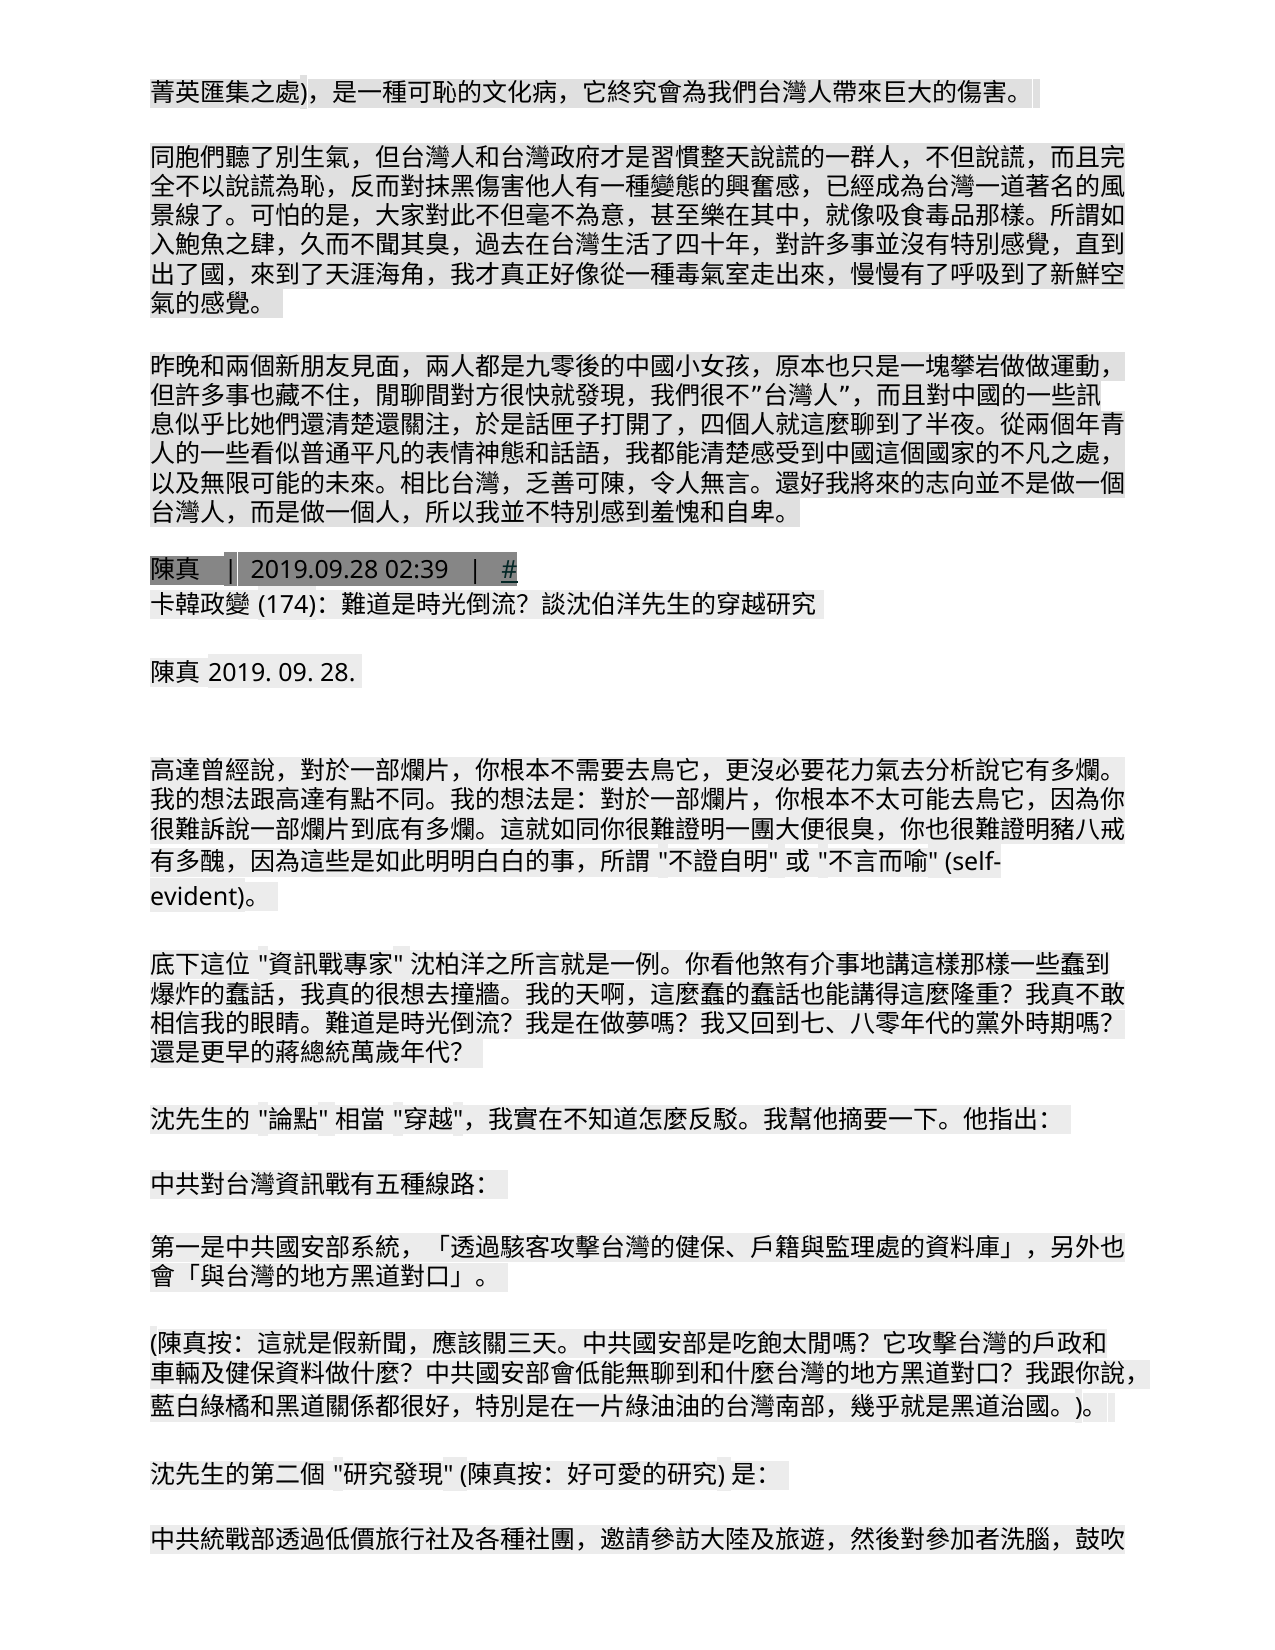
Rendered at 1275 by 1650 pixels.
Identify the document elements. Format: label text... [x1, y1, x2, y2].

text 陳真 | 2019.09.28 02:39 | # [150, 552, 1125, 586]
text 菁英匯集之處)，是一種可恥的文化病，它終究會為我們台灣人帶來巨大的傷害。 同胞們聽了別生氣，但台灣人和台灣政府才是習慣整天說謊的一群人，不但說謊，而且完全不以說謊為恥，反而對抹黑傷害他人有一種變態的興奮感，已經成為台灣一道著名的風景線了。可怕的是，大家對此不但毫不為意，甚至樂在其中，就像吸食毒品那樣。所謂如入鮑魚之肆，久而不聞其臭，過去在台灣生活了四十年，對許多事並沒有特別感覺，直到出了國，來到了天涯海角，我才真正好像從一種毒氣室走出來，慢慢有了呼吸到了新鮮空氣的感覺。 昨晚和兩個新朋友見面，兩人都是九零後的中國小女孩，原本也只是一塊攀岩做做運動，但許多事也藏不住，閒聊間對方很快就發現，我們很不”台灣人”，而且對中國的一些訊息似乎比她們還清楚還關注，於是話匣子打開了，四個人就這麼聊到了半夜。從兩個年青人的一些看似普通平凡的表情神態和話語，我都能清楚感受到中國這個國家的不凡之處，以及無限可能的未來。相比台灣，乏善可陳，令人無言。還好我將來的志向並不是做一個台灣人，而是做一個人，所以我並不特別感到羞愧和自卑。 [150, 75, 1125, 527]
text 卡韓政變 (174)：難道是時光倒流？談沈伯洋先生的穿越研究 陳真 2019. 09. 28. 高達曾經說，對於一部爛片，你根本不需要去鳥它，更沒必要花力氣去分析說它有多爛。我的想法跟高達有點不同。我的想法是：對於一部爛片，你根本不太可能去鳥它，因為你很難訴說一部爛片到底有多爛。這就如同你很難證明一團大便很臭，你也很難證明豬八戒有多醜，因為這些是如此明明白白的事，所謂 "不證自明" 或 "不言而喻" (self-evident)。 底下這位 "資訊戰專家" 沈柏洋之所言就是一例。你看他煞有介事地講這樣那樣一些蠢到爆炸的蠢話，我真的很想去撞牆。我的天啊，這麼蠢的蠢話也能講得這麼隆重？我真不敢相信我的眼睛。難道是時光倒流？我是在做夢嗎？我又回到七、八零年代的黨外時期嗎？還是更早的蔣總統萬歲年代？ 沈先生的 "論點" 相當 "穿越"，我實在不知道怎麼反駁。我幫他摘要一下。他指出： 中共對台灣資訊戰有五種線路： 第一是中共國安部系統，「透過駭客攻擊台灣的健保、戶籍與監理處的資料庫」，另外也會「與台灣的地方黑道對口」。 (陳真按：這就是假新聞，應該關三天。中共國安部是吃飽太閒嗎？它攻擊台灣的戶政和車輛及健保資料做什麼？中共國安部會低能無聊到和什麼台灣的地方黑道對口？我跟你說，藍白綠橘和黑道關係都很好，特別是在一片綠油油的台灣南部，幾乎就是黑道治國。)。 沈先生的第二個 "研究發現" (陳真按：好可愛的研究) 是： 中共統戰部透過低價旅行社及各種社團，邀請參訪大陸及旅遊，然後對參加者洗腦，鼓吹他們開設微信群組，幫忙傳播假資訊。 (陳真按：沈先生這項 "研究" 同樣是假新聞。請問天底下哪個國家或政府或學校或各種民間團體或官方機構沒有這類文化或商業或學術交流活動？做得最徹底的當然就是美國，在全世界各地無孔不入。中共所做的，如果是1，美國差不多就是100000000。 而且，開設微信帳號又有什麼問題呢？只能用Line？否則就是被敵人統戰？ 更荒唐的是：我似乎還沒見過由中共發出的任何一條假新聞。相反地，我倒是幾乎很少從綠營及其所完全一手掌控的台灣主流媒體中聽到一句真話，每天就是永無止盡的造謠與抹黑。) 沈先生的第三個創見是有關國台辦。 他說，中共國台辦內部有一套專門製造假新聞的系統，透過台商群組對外散布，例如散布到候選人的臉書或各種後援會甚至電視，使台灣人對政治的認知產生「偏差」。 (陳真按：沈先生真的很搞笑，他居然還舉了個例說，他研究發現：今年六、七月，中共發出「親中是和平、反美是正義」的假消息，並在七月時發表「美國現在經濟很慘、犯罪率很高」的新聞。沈先生說，中共的目的是要散播中國將贏得中美貿易戰的假消息。看到這裏，不知道大家做何感想？是不是很想去撞牆？你有辦法反駁這樣一些蠢話嗎？) 沈先生並且說，當一個人聽到這些假消息之後，就會被洗腦，進而在心裏開始懷疑說：我們怎麼可以跟美國買武器？「政府怎麼跟美國走那麼近？是不是有問題？」沈先生很「嚴肅」地說：「當一個人對某事已有既定的認知，那他理解新聞時就會歪掉，這對台灣來說很危險」。 (陳真按：除了無言或乾脆自己掐LP自殺之外，我真不知道還能說什麼。世界上怎麼會有這麼可愛的研究？真是很有內涵。) 沈先生的第四個 "研究發現"： 解放軍有個網路系統部，會主動帶議題，活躍於批踢踢（PTT）與臉書中。 (陳真按：無言。) 沈先生最後一個 "研究發現" 是共青團： 共青團會指揮網友，經常到台灣的臉書和 Youtube 留言。 (陳真按：留言有什麼問題？人家是不能發表意見嗎？) 最後，沈先生「憂心忡忡」地說，「中共資訊戰來勢洶洶，台灣應如何對抗」？他說，他和「研究團隊決定從立法的層次解決，希望境外勢力代理人法案能在立法院通過，這是專門在抓造成台灣社會問題的節點。」所謂「節點」，簡單說就是抓中共同路人，包括「行銷公司、旅行社的群組、學校老師、大學與媒體等等」。 沈先生說，「理想的狀況就是讓假資訊在還沒開始散播時就斷掉，而斷掉的方式就是揭露，讓大家知道誰是中共的代理人」。沈先生並鼓勵台灣人發現任何異常言論時，應馬上「蒐集資料」，「告知親友」小心共匪就在你身邊，並儘速「通報研究團隊」。 (陳真按：無言。) 後記：33年前(1986年)的今天(9月28日)，我參與創立了一個黨叫民主進步黨。這個黨，事實上在大約頂多十年後，便已徹底名存實亡，成為一個比國民黨還國民黨、貪污腐敗無法無天好話說盡壞事做絕的人渣黨。 ======================= 台灣已進入準戰爭狀態？專家揭秘中共對台資訊戰背後秘密 今周刊 莊翊晨 2019年9月27日 台灣人的日常生活，十之八九離不開網路世界，但你知道在網路上獲得的資訊，有可能是來自中共的假資訊嗎？「中共對台灣的滲透無孔不入」，研究中共對台資訊戰的專家沈伯洋如此警告。 自幼的夢想：改變社會 沈伯洋從小就覺得社會不公平，一開始他想透過當法官來改變社會，「若寫了一個好判決並被引用，或許能為社會做些改變」，這是當初他就讀台灣大學法律系時的志向，不過，後來他發現一個殘酷的現實：一個人根本改變不了，「要很多人進去才有可能改變」，沈伯洋堅定地說。 於是，沈伯洋轉而選擇當老師，以「撲馬」（Puma）之名在補教界闖出名堂，由於沈伯洋的教學科目是刑法，想通過律師、法官、書記官、法警、檢察官、檢事官、警察、海關等公務人員考試的人，都需要學習相關課程，因此沈伯洋藉機在教學過程中，傳遞他認為正確的價值觀給學生。 然而，在補習班教6年刑法的沈伯洋發現，當自己在台灣想要推動政策時，沒有博士學歷或大學教授資歷的話，講話份量有差，因此他毅然決然到美國加利福尼亞大學爾灣分校（UCI）攻讀犯罪與法律社會學（Criminology, Law and Society）博士。 決定展開中共對台灣資訊戰的調查 在一次跨領域的讀書會中，沈伯洋有位朋友分享俄羅斯對瑞典與捷克的資訊戰，當時一位軍事專家就說：「其實中共對台灣的資訊戰已經滿久了，但卻很少人研究」，沈伯洋大驚：「這樣聽起來很嚴重」。 在讀書會結束一周後，剛好美國參議院委託智庫發布一份俄羅斯如何影響美國選舉的報告，「大家得知報告內容後覺得事態更嚴重，因為裡面有些手法可能跟中共對台灣的手法很類似，所以大家就說這個一定有必要跟大眾社會講」。 這裡的資訊戰，意指中共以國家級的力量去對其他國家做犯罪，而其中一個對象就是台灣，「證據其實很多」，這短短一句話從沈伯洋快言快語的口中吐露出來，感受得出他付出了旁人無法想像的時間與精力，把所有中共對台灣資訊戰的情報調查透徹，並使它們成為證據。 根據沈伯洋目前的調查，這場資訊戰共有5條線路，分別為中華人民共和國國家安全部（以下簡稱國安部）、中共中央統一戰線工作部（以下簡稱統戰部）、國務院臺灣事務辦公室（以下簡稱國台辦）、中國人民解放軍（以下簡稱解放軍）以及中國共產主義青年團（以下簡稱共青團）。 沈伯洋解析中共對台灣資訊戰的五種線路 一、國安部 在國安部系統中，沈伯洋說，最主要是駭客攻擊，他們會攻擊台灣的健保、戶籍與監理處的資料庫，另外也會與台灣的地方黑道對口。 二、統戰部 統戰部做的事情最多，沈伯洋邊搖頭邊說明，「基本上你可以想像到的一些交流協會，都是統戰部的線，再來有很多人會領統戰部的錢去做統戰相關事宜」，尤其是旅行社、低價旅行團以及宮廟。 沈伯洋舉例，當一個台灣低價旅行團去到中國旅遊，會享有落地招待，而後就會開設微信群組，「這個微信群組就是散播假資訊的溫床」，若該手機使用者也有在使用LINE，虛假資訊就很容易轉入到LINE，開始擴散，「LINE在台灣的觸及人數，大約比微信多3倍」，也就是說會有大批民眾在LINE上收到中共的假資訊。 三、國台辦 國台辦系統最主要與台商有關，台商的創業群組內也會出現許多假資訊，與前述統戰部建立的群組相同，沈伯洋把它稱之為在地假資訊，這些假資訊會造成可能性偏誤，「讓你在理解事情上產生偏差」。 沈伯洋舉例，今年六、七月，中共就在傳「親中是和平、反美是正義」的消息，七月時甚至丟出美國現在經濟很慘、犯罪率很高的相關新聞，「它會一步一步洗腦，讓你認為中美貿易戰中，美國在節節敗退，但這與事實不符」。 假設一個只接收到這類訊息的人，得知中華民國政府與美國軍售，心裡就會覺得：「政府怎麼跟美國走那麼近，是不是有問題？」當一個人對某事已經有既定的認知，那他理解一則新聞的時候就會歪掉，「這對台灣來說很危險」，沈伯洋嚴肅地說。 而台商除了群組內的假資訊之外，會付錢給宮廟以及台灣行銷公司做選舉操作。 不過在國台辦這條線路中，最令沈伯洋頭痛的是，他們有一套製造假新聞的系統，會自己經營內容農場網站，並把這些假新聞丟到臉書社團、政治人物的後援會中。 另外，國台辦在馬來西亞等其他海外國家，還與經營中介式內容農場的單位合作，這些中介式內容農場同時會經營台灣的臉書粉絲專頁與社團，將國台辦的假新聞進行改寫後，與國台辦同步把資訊發佈到臉書粉專與社團中。 當一篇文章在粉專或社團被置頂時，能見度與討論度就會較高，而政論節目主持人發現後，就會以網友現在認為如何如何，將之成為政論節目的話題，甚至因此變成電視新聞標題，「打到電視是最可怕的，因為電視的觸及率比臉書還要再高一點，我稱它為空中假新聞」，沈伯洋眉頭深鎖。 四、解放軍 在解放軍的戰略支援部中有個網路系統部，沈伯洋合理懷疑裡面有對台灣攻擊的網軍，會主動帶議題。 另外還有一種水軍，他們是由解放軍退休將領投資的中國行銷公司，這些外包的行銷公司會直接承接共產黨的案子對台灣做攻擊，也就是所謂的五毛，他們大多數活躍於批踢踢（PTT）與臉書中。 五、共青團 最後，共青團這條線路中，他們會指揮帝吧（百度貼吧的一個論壇版塊）等網友，到臉書或YouTube等處瘋狂灌留言，又被稱為帝吧出征。 沈伯洋舉例，譬如2016年帝吧出征事件，他們就從中國大陸翻牆出來，到蔡英文總統等政治人物與部分台灣媒體的臉書粉絲專頁大量發佈留言。 中共資訊戰來勢洶洶 台灣應如何對抗 上述五種路線看似嚴重，但這些部門有一個特色：他們互相之間沒有很合作，這也是台灣到現在還能夠生存的原因，沈伯洋解釋，「有時候他們議題會打架，甚至連支持的候選人都不一樣」。 不過，沈伯洋也表示，中共理所當然會慢慢整合，只要他們整合得愈好，對台灣的威脅就愈大，「2015年解放軍就已經把網軍編制起來，如果台灣在過程中什麼都不做，就會很危險」。 沈伯洋認為，中共最主要的目的是併吞台灣，因此中共希望台灣愈亂愈好。當每一個同溫層變得愈來愈小、愈來愈厚，人與人之間就會愈敵對，在這樣敵對的狀況下，中共要操弄選舉就會很方便，「尤其在台灣只需要影響大約10%的選民，就有機會改變選舉結果」。 在調查過程中，就曾有接中共案子的行銷公司人員對沈伯洋透露，在今年5月政黨總統初選時，有個案子竟是要他們攻擊所有初選候選人，「對我來說這就是一個警訊，因為很明顯是要製造對立」，沈伯洋說。 回想幾個月前，賴清德被攻擊，民眾可能會認為是蔡英文的支持者做的；郭台銘被攻擊，會被認為是韓國瑜支持者做的，如此一來對立就形成了，「現在初選完後，藍綠兩黨內部的對立其實還很嚴重，這在民主上絕對不是件好事」。 要想抵抗中共對台灣的資訊戰，最好的方式是行政體制直接改變，沈伯洋建議，中華民國要成立一個戰略中心，且需要各領域專家加入，但以目前官僚系統的運作，尤其總統大選即將到來，沈伯洋坦言，機會根本是0。 因此，沈伯洋與研究團隊決定從立法的層次解決，希望境外勢力代理人法案能在立法院通過，「這是專門在抓造成台灣社會問題的節點」，他指的節點包括行銷公司、旅行社的群組、學校老師、大學、媒體等。 沈伯洋表示，法案通過的話，理想狀況是讓假資訊在還沒開始散播時就斷掉，而斷掉的方式是揭露，讓大家知道誰是中共的代理人，「你今天拿中共的錢辦事，有義務讓大家知道，我們不會去處罰，我們做的事情就是去揭露」。 一般大眾要想協助抵抗中共對台灣的資訊戰，沈伯洋認為有兩件事能做：蒐集資料與告知親友。 在蒐集資料的部分，沈伯洋說，自己與研究團隊只是在做研究，不會有機會加入通訊軟體的群組，因此若有民眾察覺自己所在的LINE或微信群組有異，可以回報給研究團隊。 平時與親友聊天時，沈伯洋建議，可以告訴對方說：「中共正在以統戰加上資訊戰的模式，在攻擊台灣，所以對於接收到的訊息要小心」。 沈伯洋認為，台灣政黨要吵架、對立都沒關係，「但中共利用我們民主之間本來就有的對立，來見縫插針，這很可惡」，沈伯洋不希望台灣的人權與情勢變得像大陸一樣糟糕，因此高聲呼籲，要先將中共對台灣的滲透抽離，「台灣的民主就是大家吵完架，都還認同彼此是台灣人，我覺得這滿重要的」。 [150, 586, 1125, 1554]
